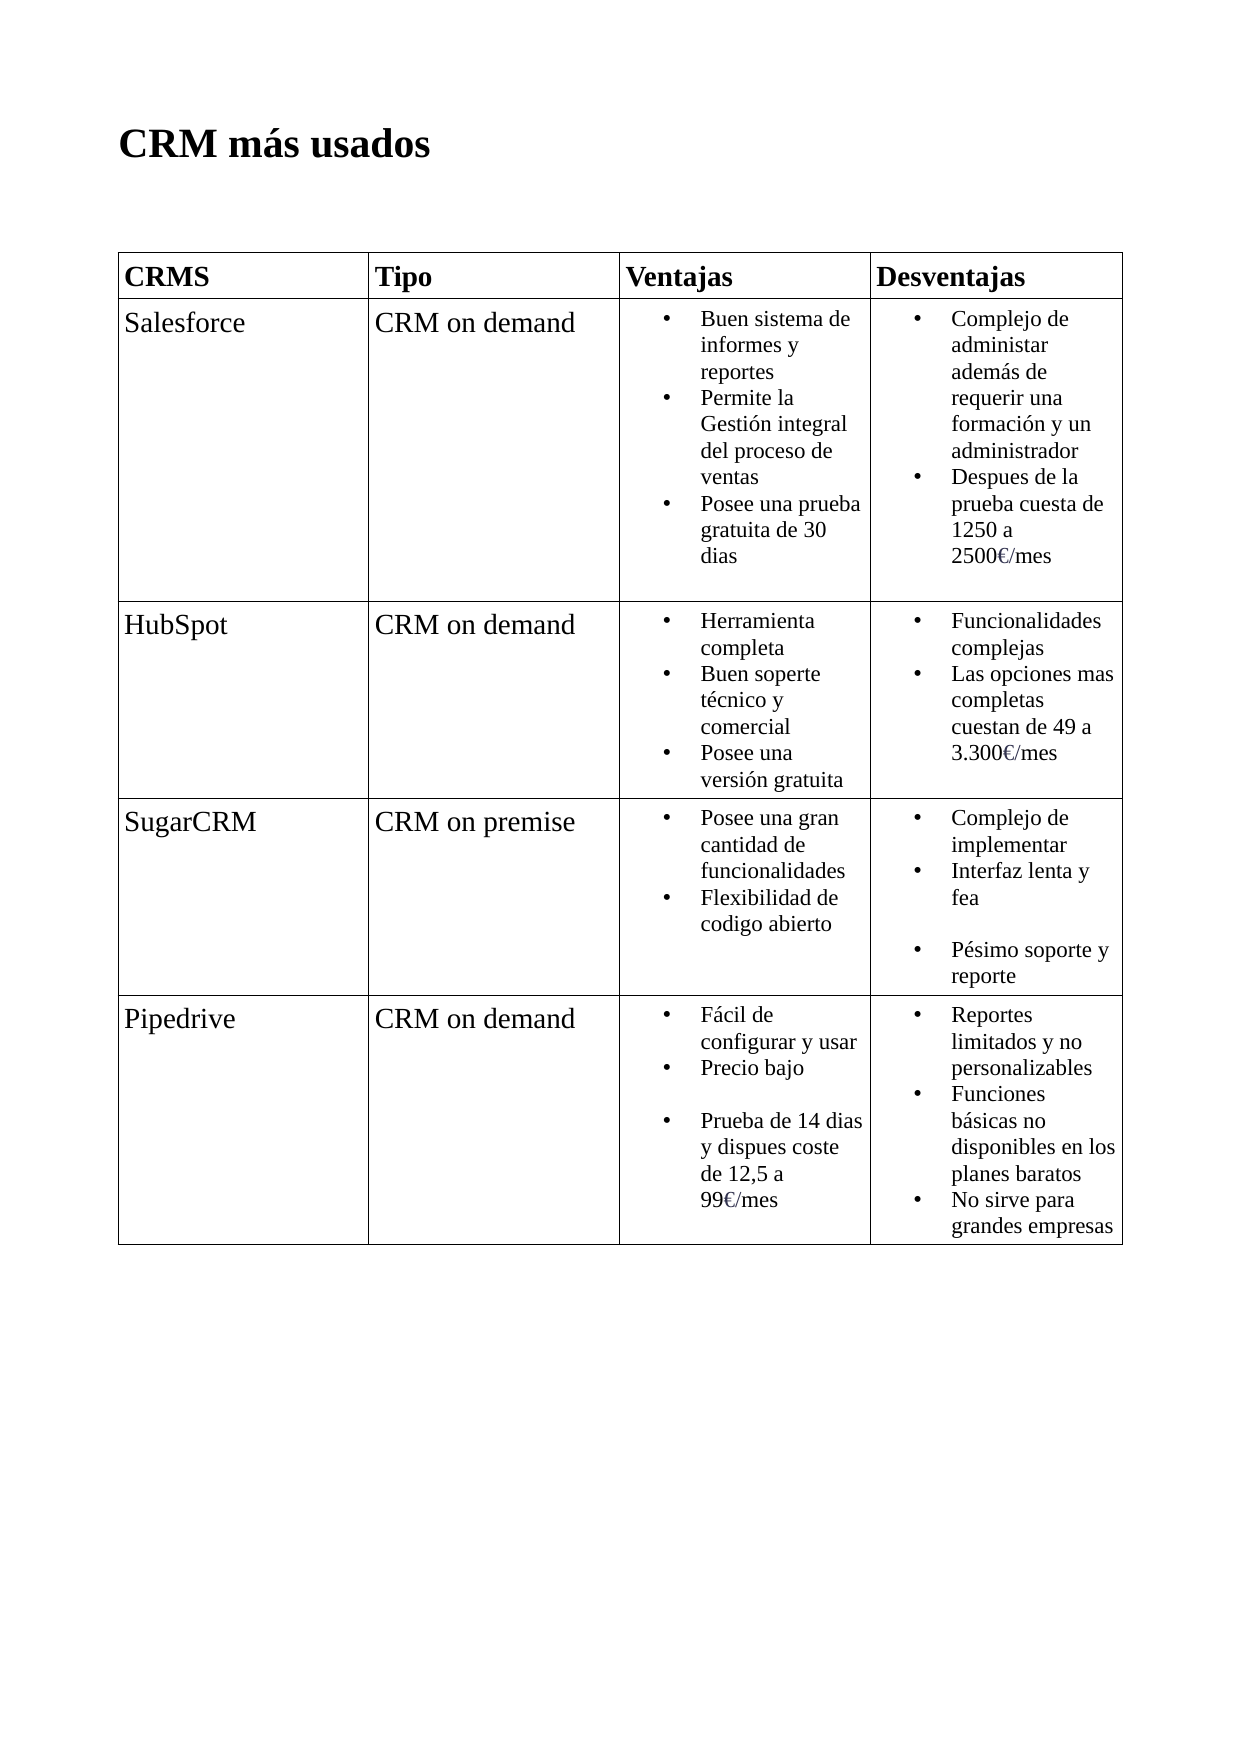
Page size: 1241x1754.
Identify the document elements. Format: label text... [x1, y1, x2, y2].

table_cell CRM on demand [369, 602, 619, 798]
table_cell Pipedrive [119, 996, 368, 1244]
table_cell SugarCRM [119, 799, 368, 995]
table_cell Posee una gran cantidad de funcionalidades Flexibilidad de codigo abierto [620, 799, 870, 995]
table_cell CRM on demand [369, 996, 619, 1244]
table_cell Fácil de configurar y usar Precio bajo Prueba de 14 dias y dispues coste de 12,5 a 99€/mes [620, 996, 870, 1244]
table_header Ventajas [620, 253, 870, 298]
table_cell CRM on premise [369, 799, 619, 995]
table_header CRMS [119, 253, 368, 298]
table_cell Funcionalidades complejas Las opciones mas completas cuestan de 49 a 3.300€/mes [871, 602, 1122, 798]
table_cell Reportes limitados y no personalizables Funciones básicas no disponibles en los planes baratos No sirve para grandes empresas [871, 996, 1122, 1244]
table_header Tipo [369, 253, 619, 298]
text CRM más usados [118, 118, 1122, 166]
table_cell Complejo de administar además de requerir una formación y un administrador Despues de la prueba cuesta de 1250 a 2500€/mes [871, 299, 1122, 601]
table_cell Herramienta completa Buen soperte técnico y comercial Posee una versión gratuita [620, 602, 870, 798]
table_cell Buen sistema de informes y reportes Permite la Gestión integral del proceso de ventas Posee una prueba gratuita de 30 dias [620, 299, 870, 601]
table_cell Complejo de implementar Interfaz lenta y fea Pésimo soporte y reporte [871, 799, 1122, 995]
table_header Desventajas [871, 253, 1122, 298]
table_cell CRM on demand [369, 299, 619, 601]
table_cell Salesforce [119, 299, 368, 601]
table_cell HubSpot [119, 602, 368, 798]
